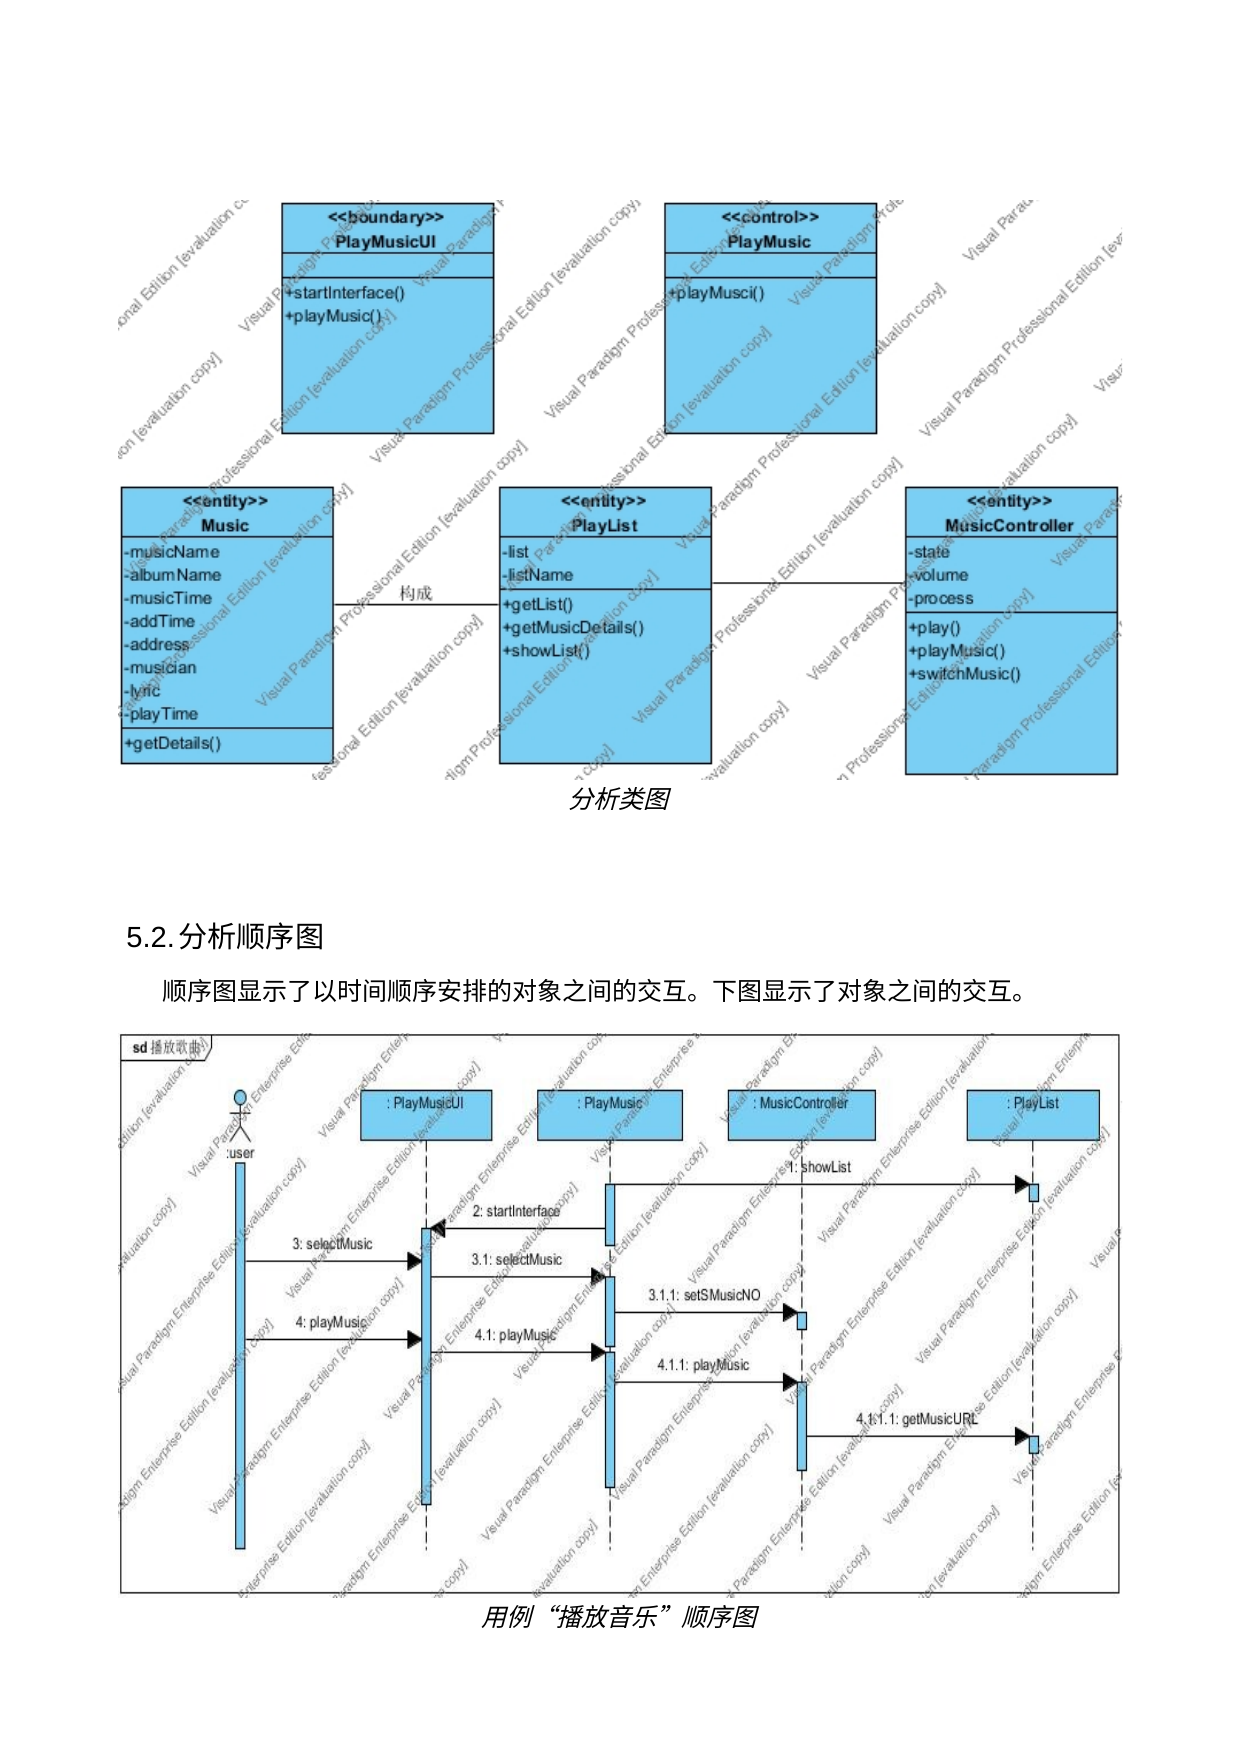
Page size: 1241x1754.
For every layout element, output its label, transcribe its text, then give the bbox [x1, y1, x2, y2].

text 用例“播放音乐”顺序图 [118, 1598, 1122, 1633]
text 分析类图 [118, 780, 1122, 816]
picture [118, 200, 1123, 780]
picture [118, 1033, 1123, 1598]
text 顺序图显示了以时间顺序安排的对象之间的交互。下图显示了对象之间的交互。 [118, 971, 1122, 1007]
subtitle 分析顺序图 [118, 914, 1122, 956]
